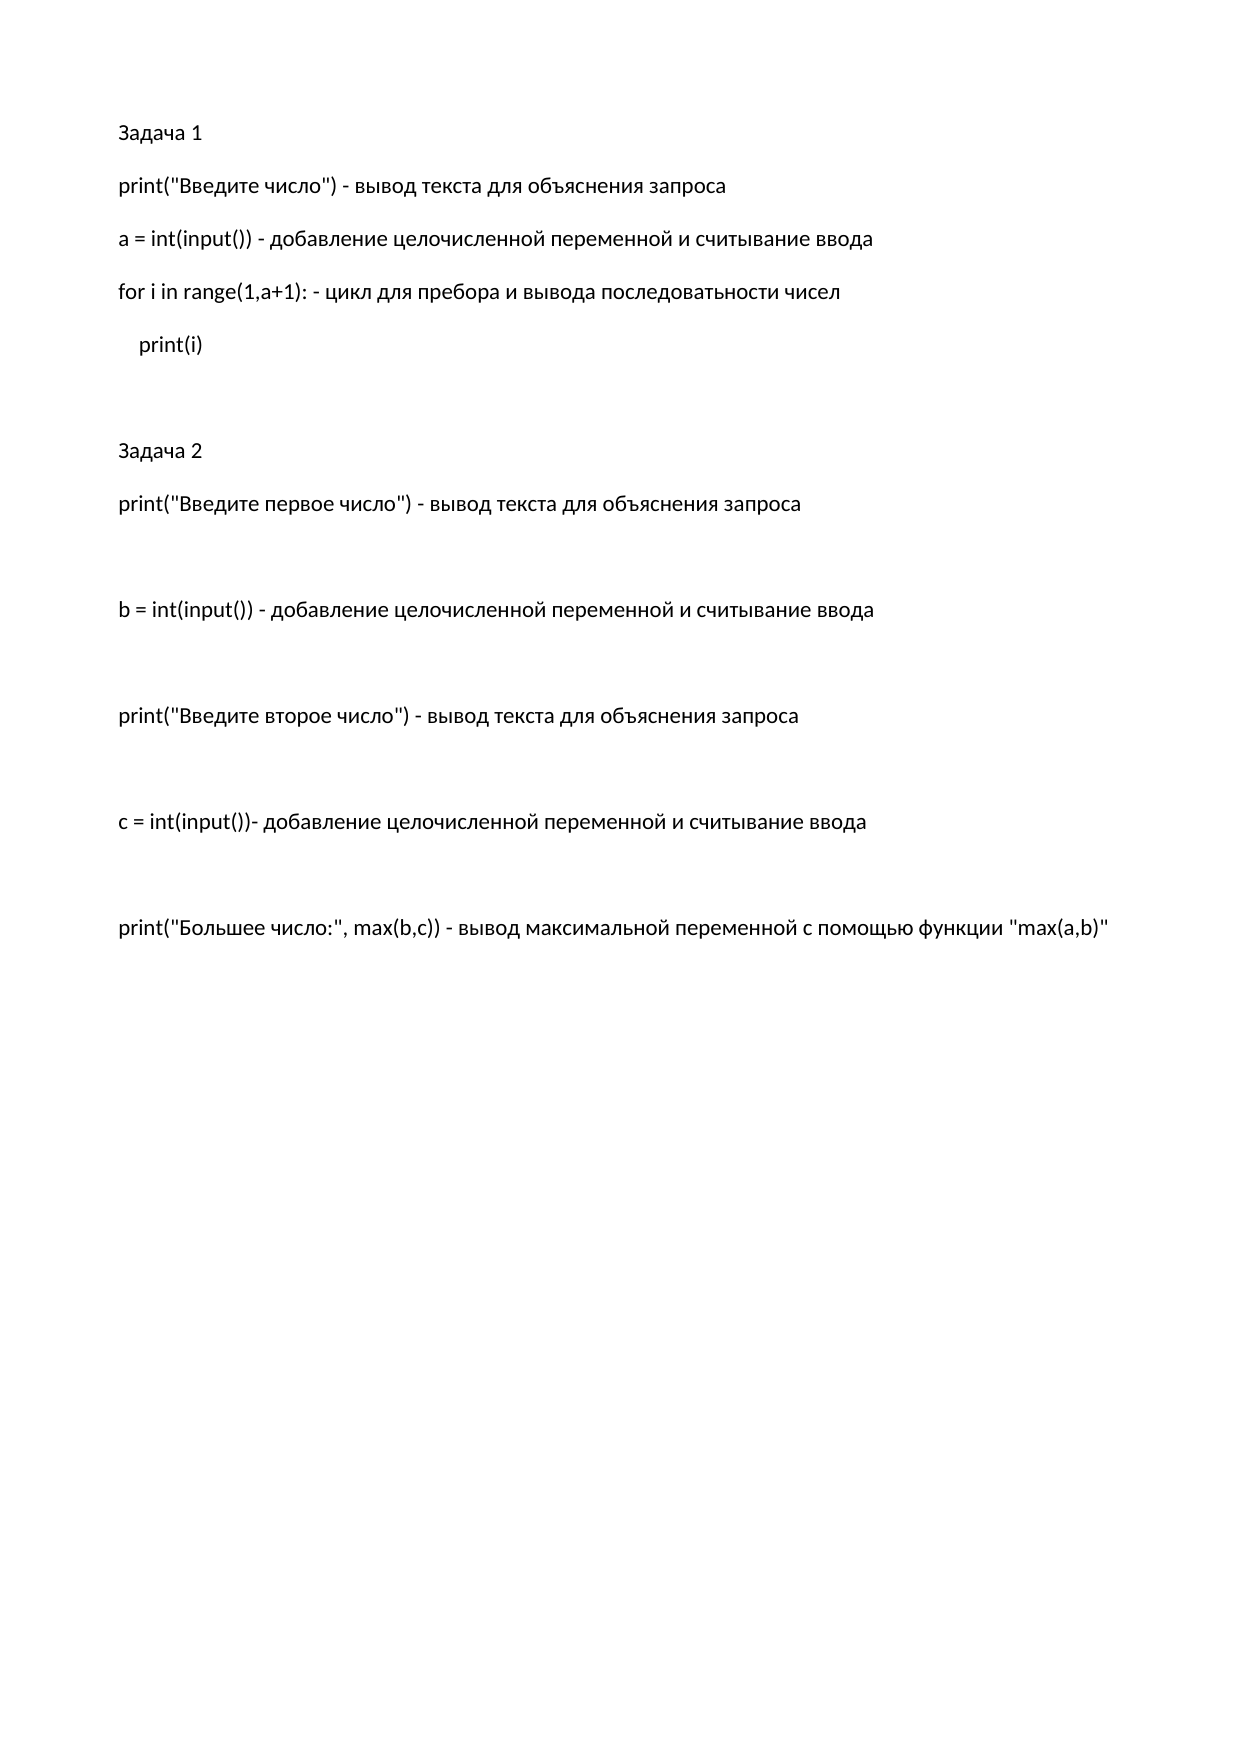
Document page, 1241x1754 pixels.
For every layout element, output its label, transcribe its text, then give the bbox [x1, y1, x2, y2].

text for i in range(1,a+1): - цикл для пребора и вывода последоватьности чисел [118, 277, 1122, 305]
text c = int(input())- добавление целочисленной переменной и считывание ввода [118, 807, 1122, 835]
text print("Введите число") - вывод текста для объяснения запроса [118, 171, 1122, 199]
text print("Введите первое число") - вывод текста для объяснения запроса [118, 489, 1122, 517]
text b = int(input()) - добавление целочисленной переменной и считывание ввода [118, 595, 1122, 623]
text Задача 2 [118, 436, 1122, 464]
text print("Большее число:", max(b,c)) - вывод максимальной переменной с помощью функции "max(a,b)" [118, 913, 1122, 941]
text print("Введите второе число") - вывод текста для объяснения запроса [118, 701, 1122, 729]
text Задача 1 [118, 118, 1122, 146]
text a = int(input()) - добавление целочисленной переменной и считывание ввода [118, 224, 1122, 252]
text print(i) [118, 330, 1122, 358]
